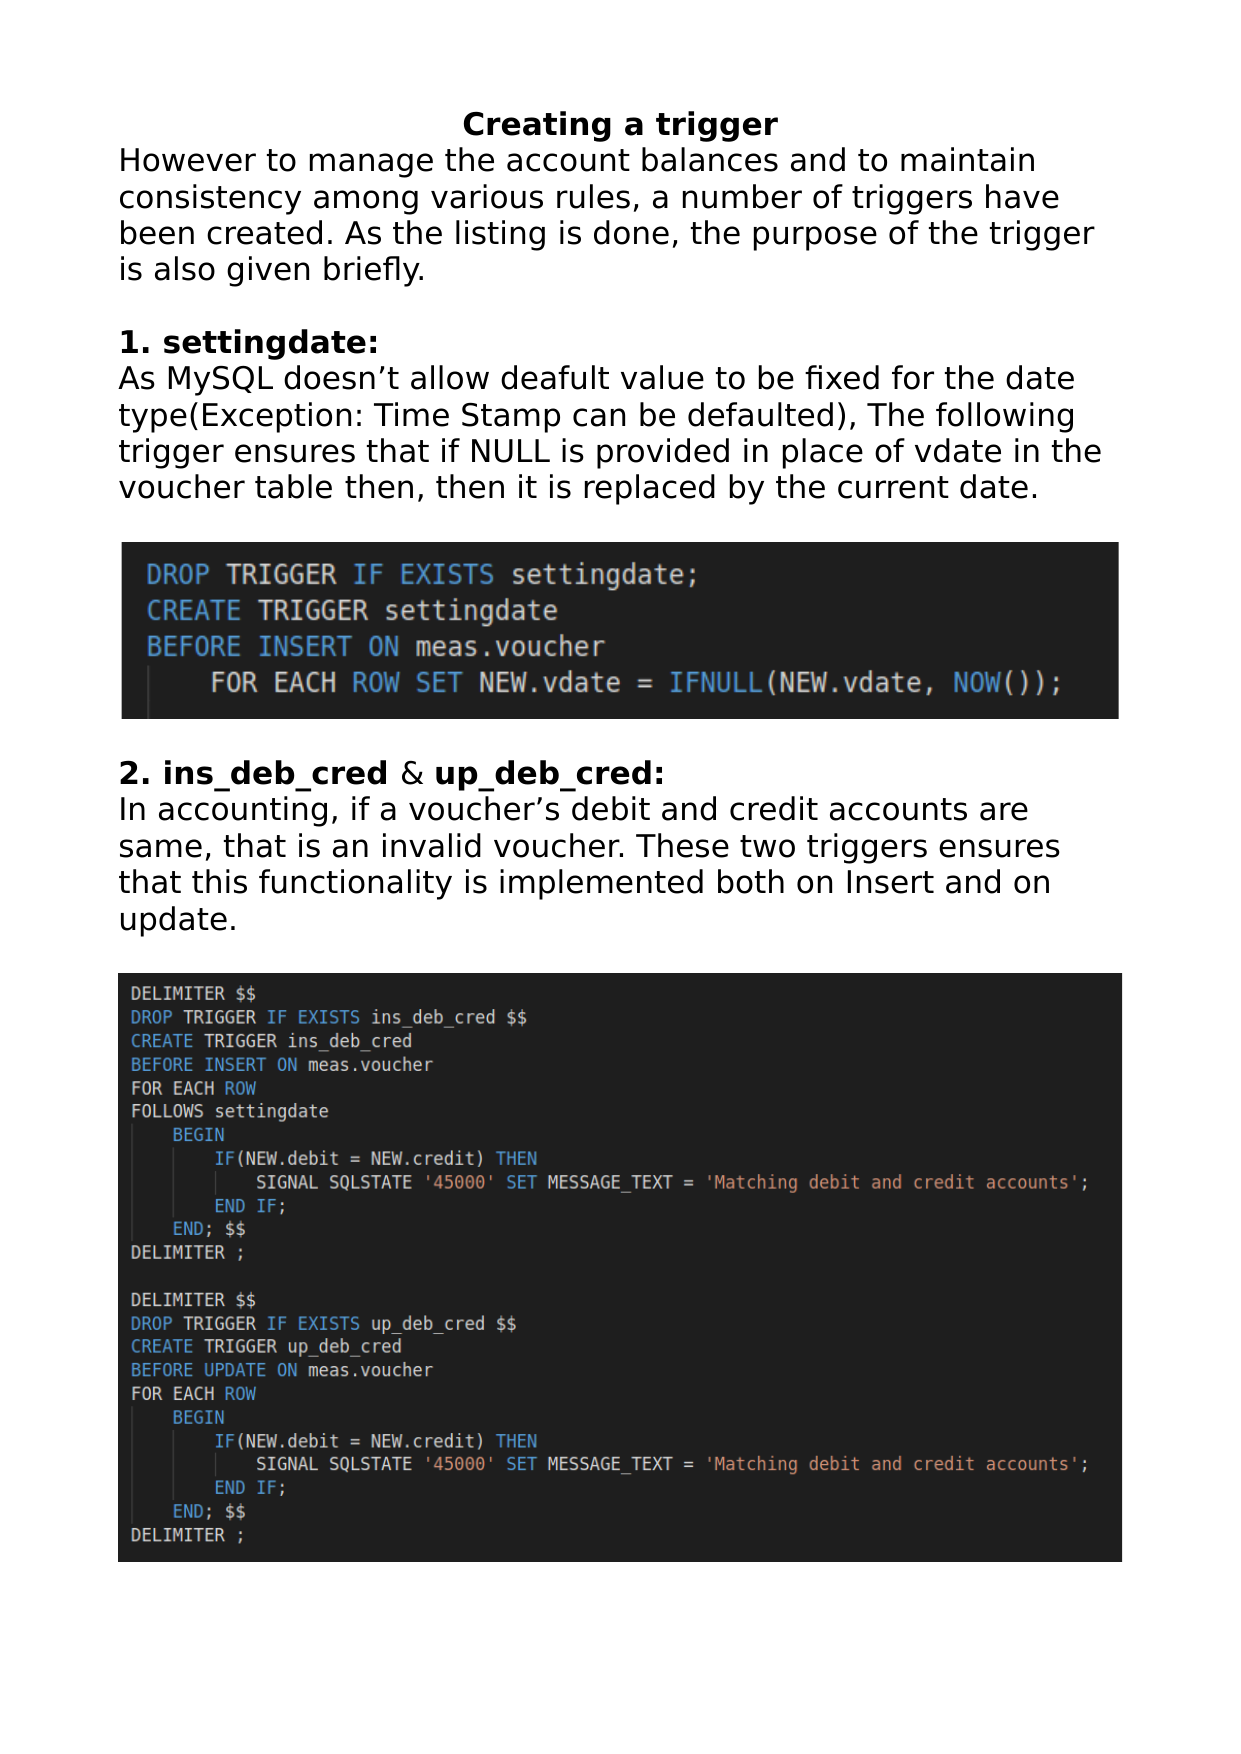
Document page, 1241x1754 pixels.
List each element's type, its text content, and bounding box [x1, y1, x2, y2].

picture [118, 973, 1123, 1562]
picture [121, 542, 1119, 719]
text 2. ins_deb_cred & up_deb_cred: [118, 755, 1122, 792]
text However to manage the account balances and to maintain consistency among various rules, a number of triggers have been created. As the listing is done, the purpose of the trigger is also given briefly. [118, 143, 1122, 288]
text As MySQL doesn’t allow deafult value to be fixed for the date type(Exception: Time Stamp can be defaulted), The following trigger ensures that if NULL is provided in place of vdate in the voucher table then, then it is replaced by the current date. [118, 361, 1122, 506]
text In accounting, if a voucher’s debit and credit accounts are same, that is an invalid voucher. These two triggers ensures that this functionality is implemented both on Insert and on update. [118, 792, 1122, 937]
text 1. settingdate: [118, 324, 1122, 361]
text Creating a trigger [118, 106, 1122, 143]
